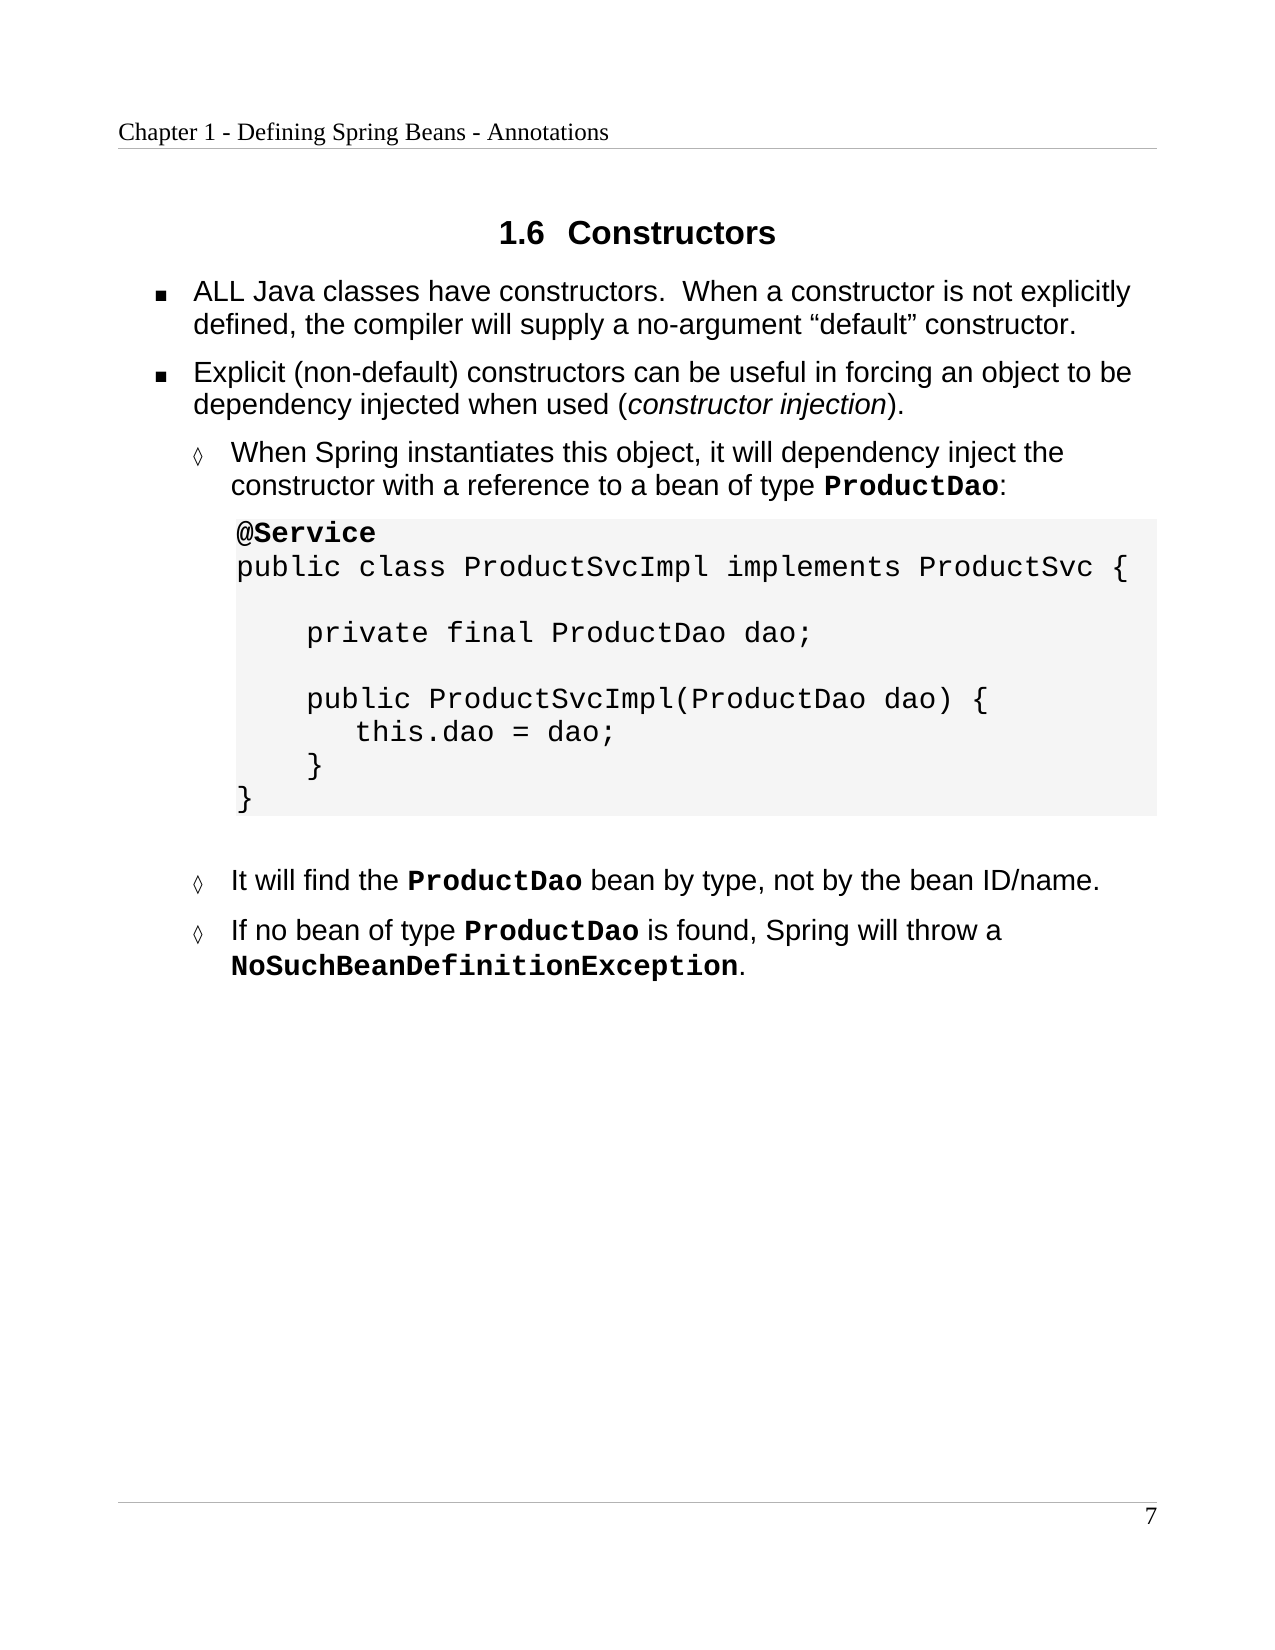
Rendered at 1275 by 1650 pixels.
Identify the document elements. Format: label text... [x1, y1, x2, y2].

text public ProductSvcImpl(ProductDao dao) { [236, 684, 1157, 717]
list If no bean of type ProductDao is found, Spring will throw a NoSuchBeanDefinitionException. [193, 914, 1157, 984]
list Explicit (non-default) constructors can be useful in forcing an object to be dependency injected when used (constructor injection). [156, 356, 1157, 421]
text private final ProductDao dao; [236, 618, 1157, 651]
list When Spring instantiates this object, it will dependency inject the constructor with a reference to a bean of type ProductDao: [193, 436, 1157, 504]
list ALL Java classes have constructors. When a constructor is not explicitly defined, the compiler will supply a no-argument “default” constructor. [156, 275, 1157, 341]
list It will find the ProductDao bean by type, not by the bean ID/name. [193, 863, 1157, 899]
text this.dao = dao; [236, 717, 1157, 750]
text } [236, 750, 1157, 783]
text @Service [236, 519, 1157, 552]
text } [236, 783, 1157, 816]
subtitle Constructors [118, 214, 1157, 251]
text public class ProductSvcImpl implements ProductSvc { [236, 552, 1157, 585]
